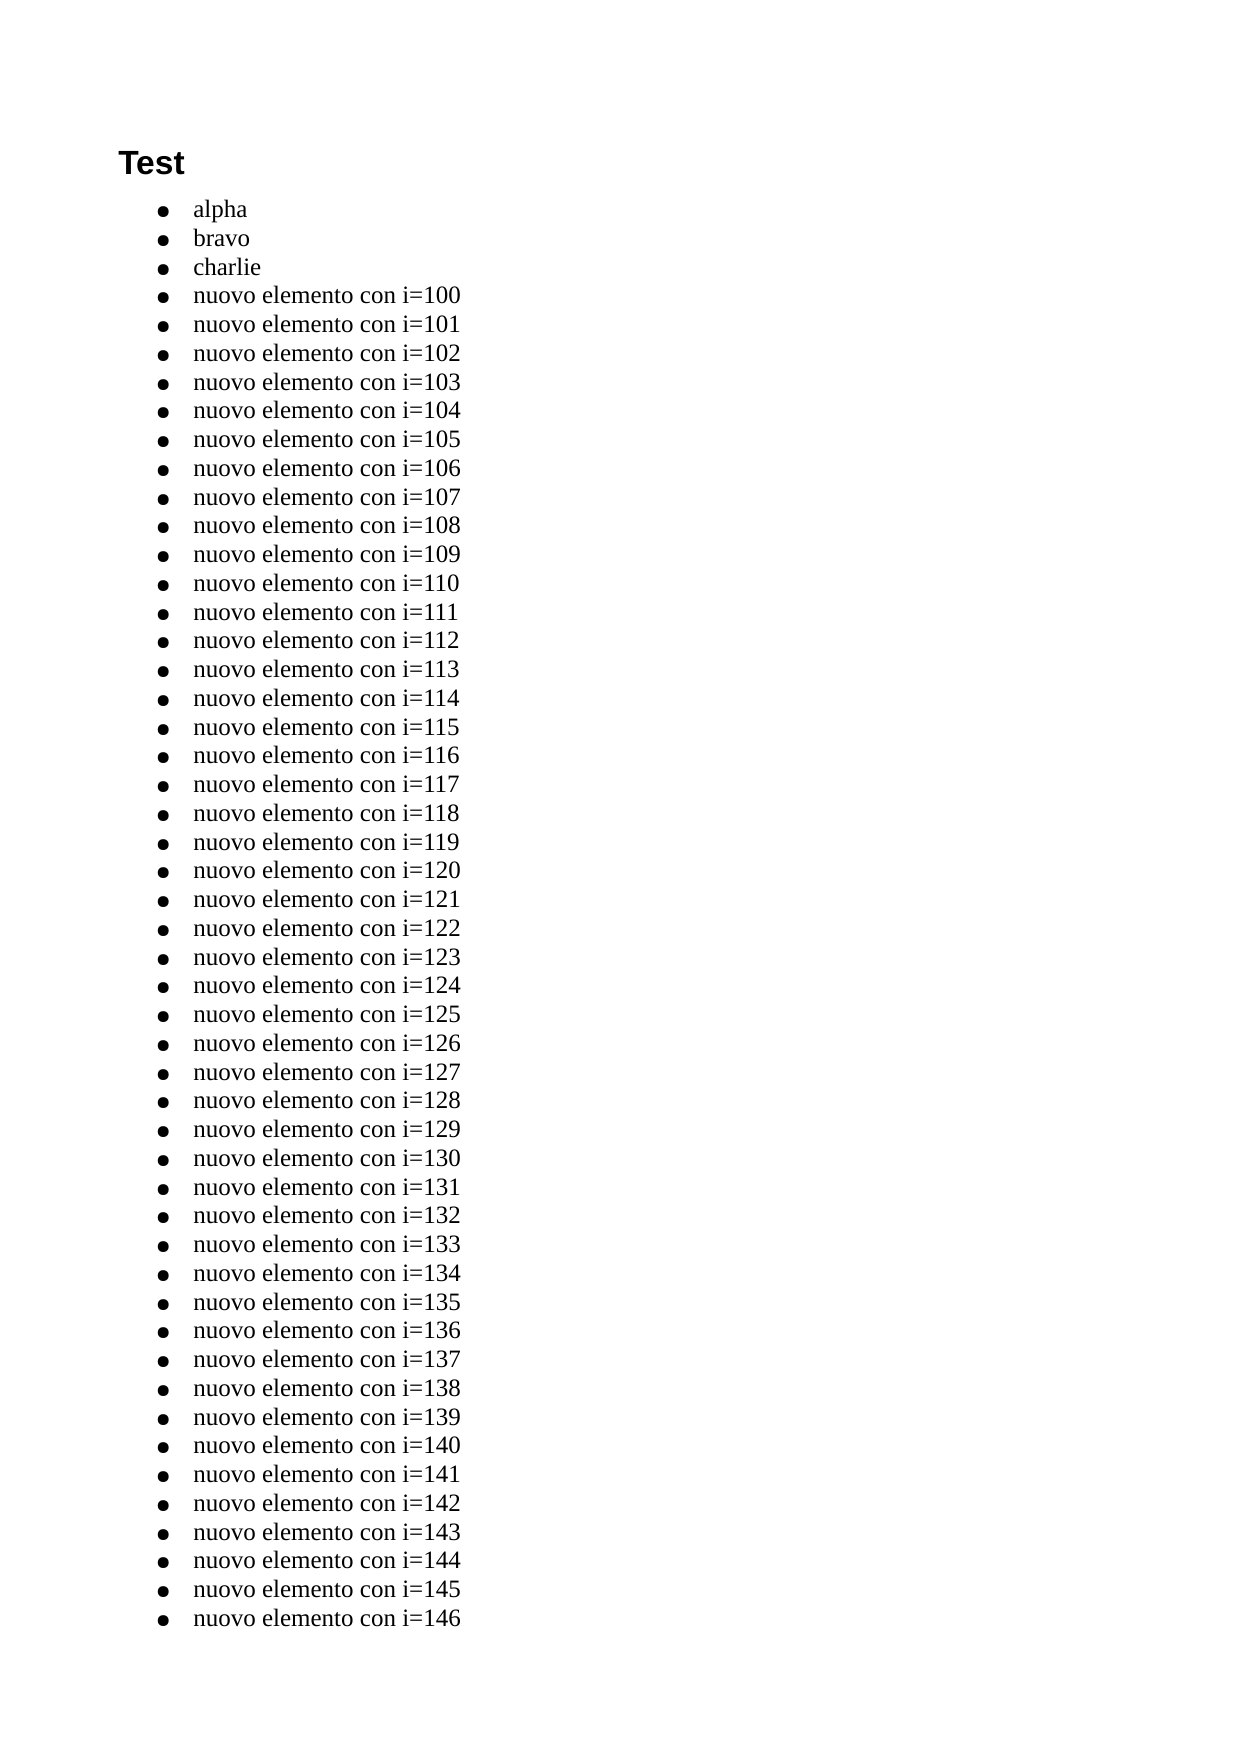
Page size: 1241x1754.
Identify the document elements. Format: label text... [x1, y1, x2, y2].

list nuovo elemento con i=106 [156, 453, 1122, 482]
list nuovo elemento con i=143 [156, 1517, 1122, 1546]
list nuovo elemento con i=109 [156, 539, 1122, 568]
list bravo [156, 223, 1122, 252]
list nuovo elemento con i=105 [156, 424, 1122, 453]
list nuovo elemento con i=144 [156, 1546, 1122, 1574]
list nuovo elemento con i=135 [156, 1287, 1122, 1316]
list nuovo elemento con i=108 [156, 511, 1122, 539]
list nuovo elemento con i=116 [156, 741, 1122, 769]
list nuovo elemento con i=115 [156, 712, 1122, 741]
list nuovo elemento con i=112 [156, 626, 1122, 654]
list nuovo elemento con i=107 [156, 482, 1122, 511]
subtitle Test [118, 143, 1122, 182]
list nuovo elemento con i=118 [156, 798, 1122, 827]
list nuovo elemento con i=136 [156, 1316, 1122, 1344]
list nuovo elemento con i=133 [156, 1229, 1122, 1258]
list nuovo elemento con i=145 [156, 1574, 1122, 1603]
list nuovo elemento con i=111 [156, 597, 1122, 626]
list nuovo elemento con i=117 [156, 769, 1122, 798]
list nuovo elemento con i=119 [156, 827, 1122, 856]
list nuovo elemento con i=129 [156, 1114, 1122, 1143]
list nuovo elemento con i=104 [156, 396, 1122, 424]
list nuovo elemento con i=123 [156, 942, 1122, 971]
list nuovo elemento con i=121 [156, 884, 1122, 913]
list nuovo elemento con i=142 [156, 1488, 1122, 1517]
list nuovo elemento con i=103 [156, 367, 1122, 396]
list nuovo elemento con i=137 [156, 1344, 1122, 1373]
list nuovo elemento con i=139 [156, 1402, 1122, 1431]
list nuovo elemento con i=130 [156, 1143, 1122, 1172]
list nuovo elemento con i=101 [156, 309, 1122, 338]
list nuovo elemento con i=134 [156, 1258, 1122, 1287]
list nuovo elemento con i=141 [156, 1459, 1122, 1488]
list nuovo elemento con i=140 [156, 1431, 1122, 1459]
list nuovo elemento con i=122 [156, 913, 1122, 942]
list nuovo elemento con i=120 [156, 856, 1122, 884]
list nuovo elemento con i=125 [156, 999, 1122, 1028]
list nuovo elemento con i=110 [156, 568, 1122, 597]
list nuovo elemento con i=128 [156, 1086, 1122, 1114]
list nuovo elemento con i=100 [156, 281, 1122, 309]
list alpha [156, 194, 1122, 223]
list nuovo elemento con i=138 [156, 1373, 1122, 1402]
list nuovo elemento con i=132 [156, 1201, 1122, 1229]
list nuovo elemento con i=102 [156, 338, 1122, 367]
list nuovo elemento con i=131 [156, 1172, 1122, 1201]
list nuovo elemento con i=114 [156, 683, 1122, 712]
list nuovo elemento con i=127 [156, 1057, 1122, 1086]
list nuovo elemento con i=126 [156, 1028, 1122, 1057]
list nuovo elemento con i=146 [156, 1603, 1122, 1632]
list charlie [156, 252, 1122, 281]
list nuovo elemento con i=124 [156, 971, 1122, 999]
list nuovo elemento con i=113 [156, 654, 1122, 683]
